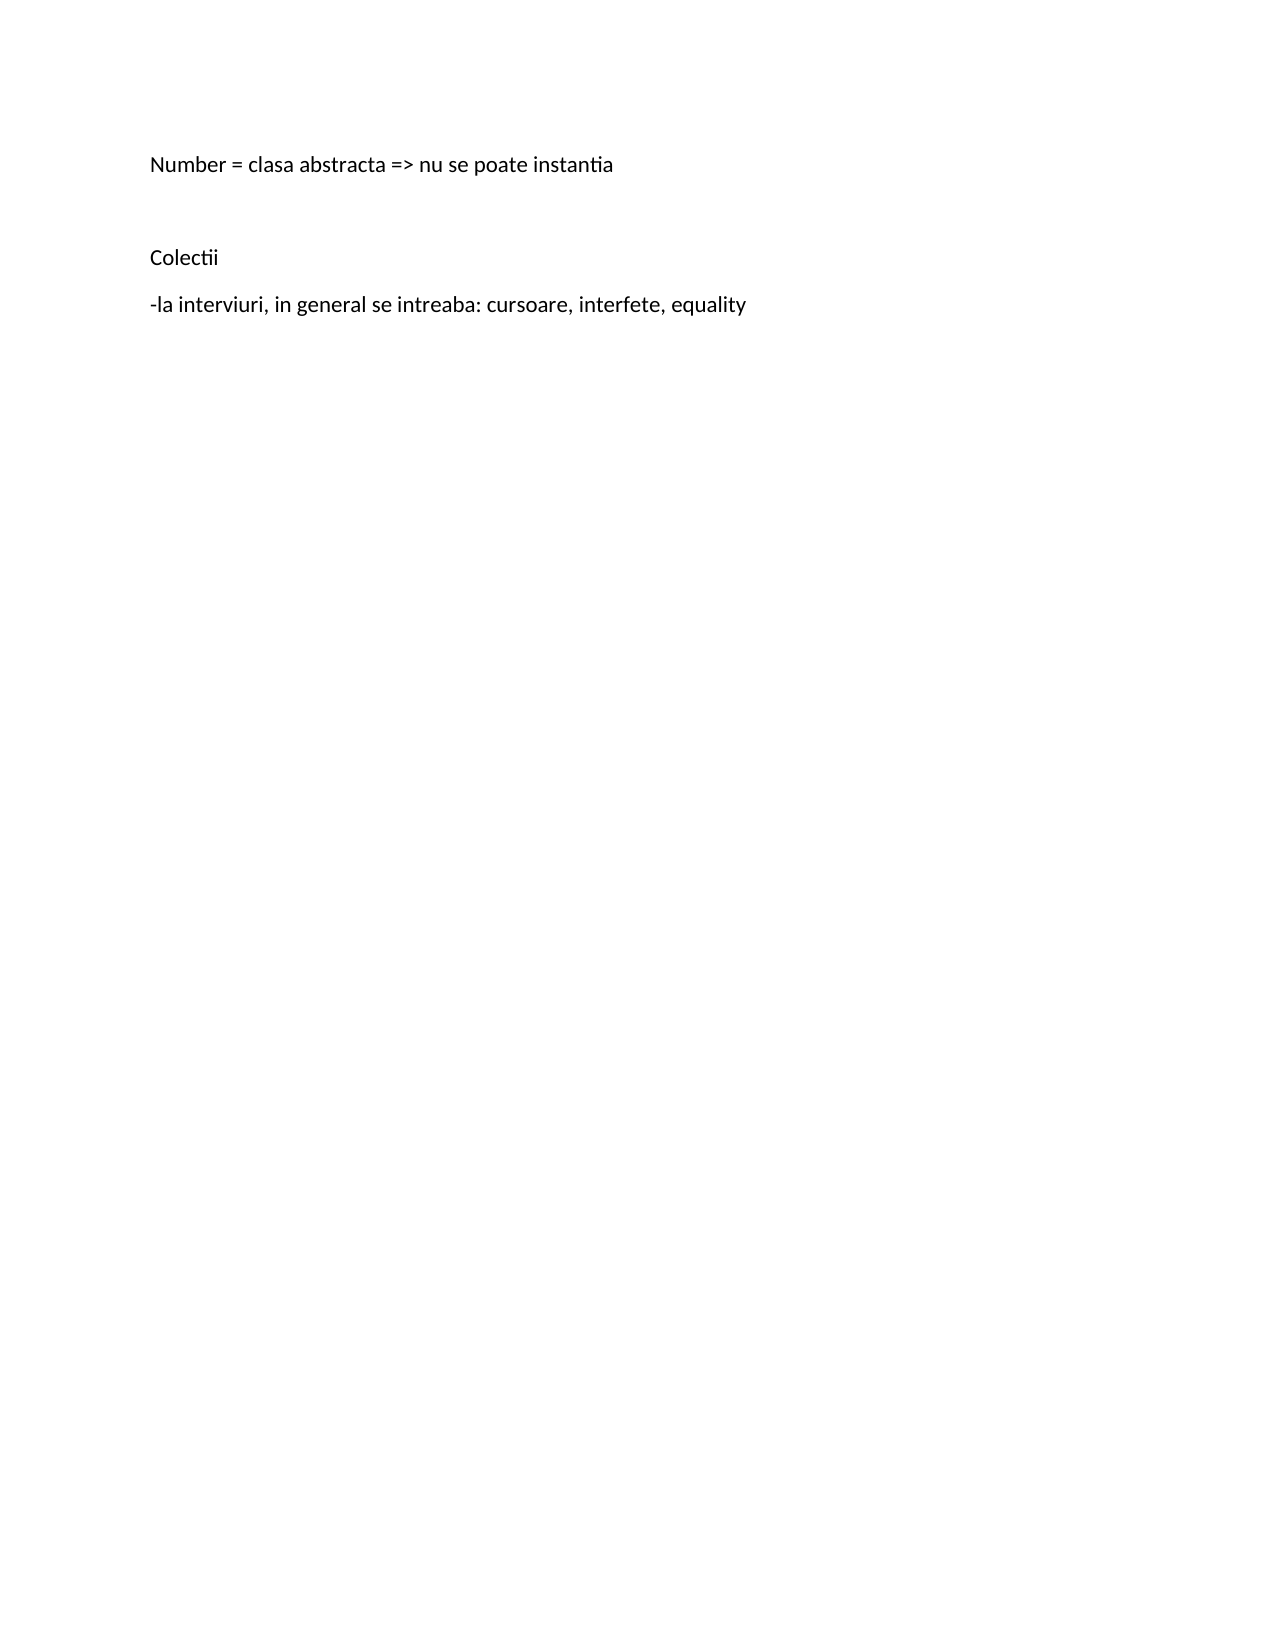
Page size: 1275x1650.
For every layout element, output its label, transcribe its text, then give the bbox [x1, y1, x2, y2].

text Number = clasa abstracta => nu se poate instantia [150, 150, 1125, 178]
text -la interviuri, in general se intreaba: cursoare, interfete, equality [150, 290, 1125, 318]
text Colectii [150, 243, 1125, 271]
